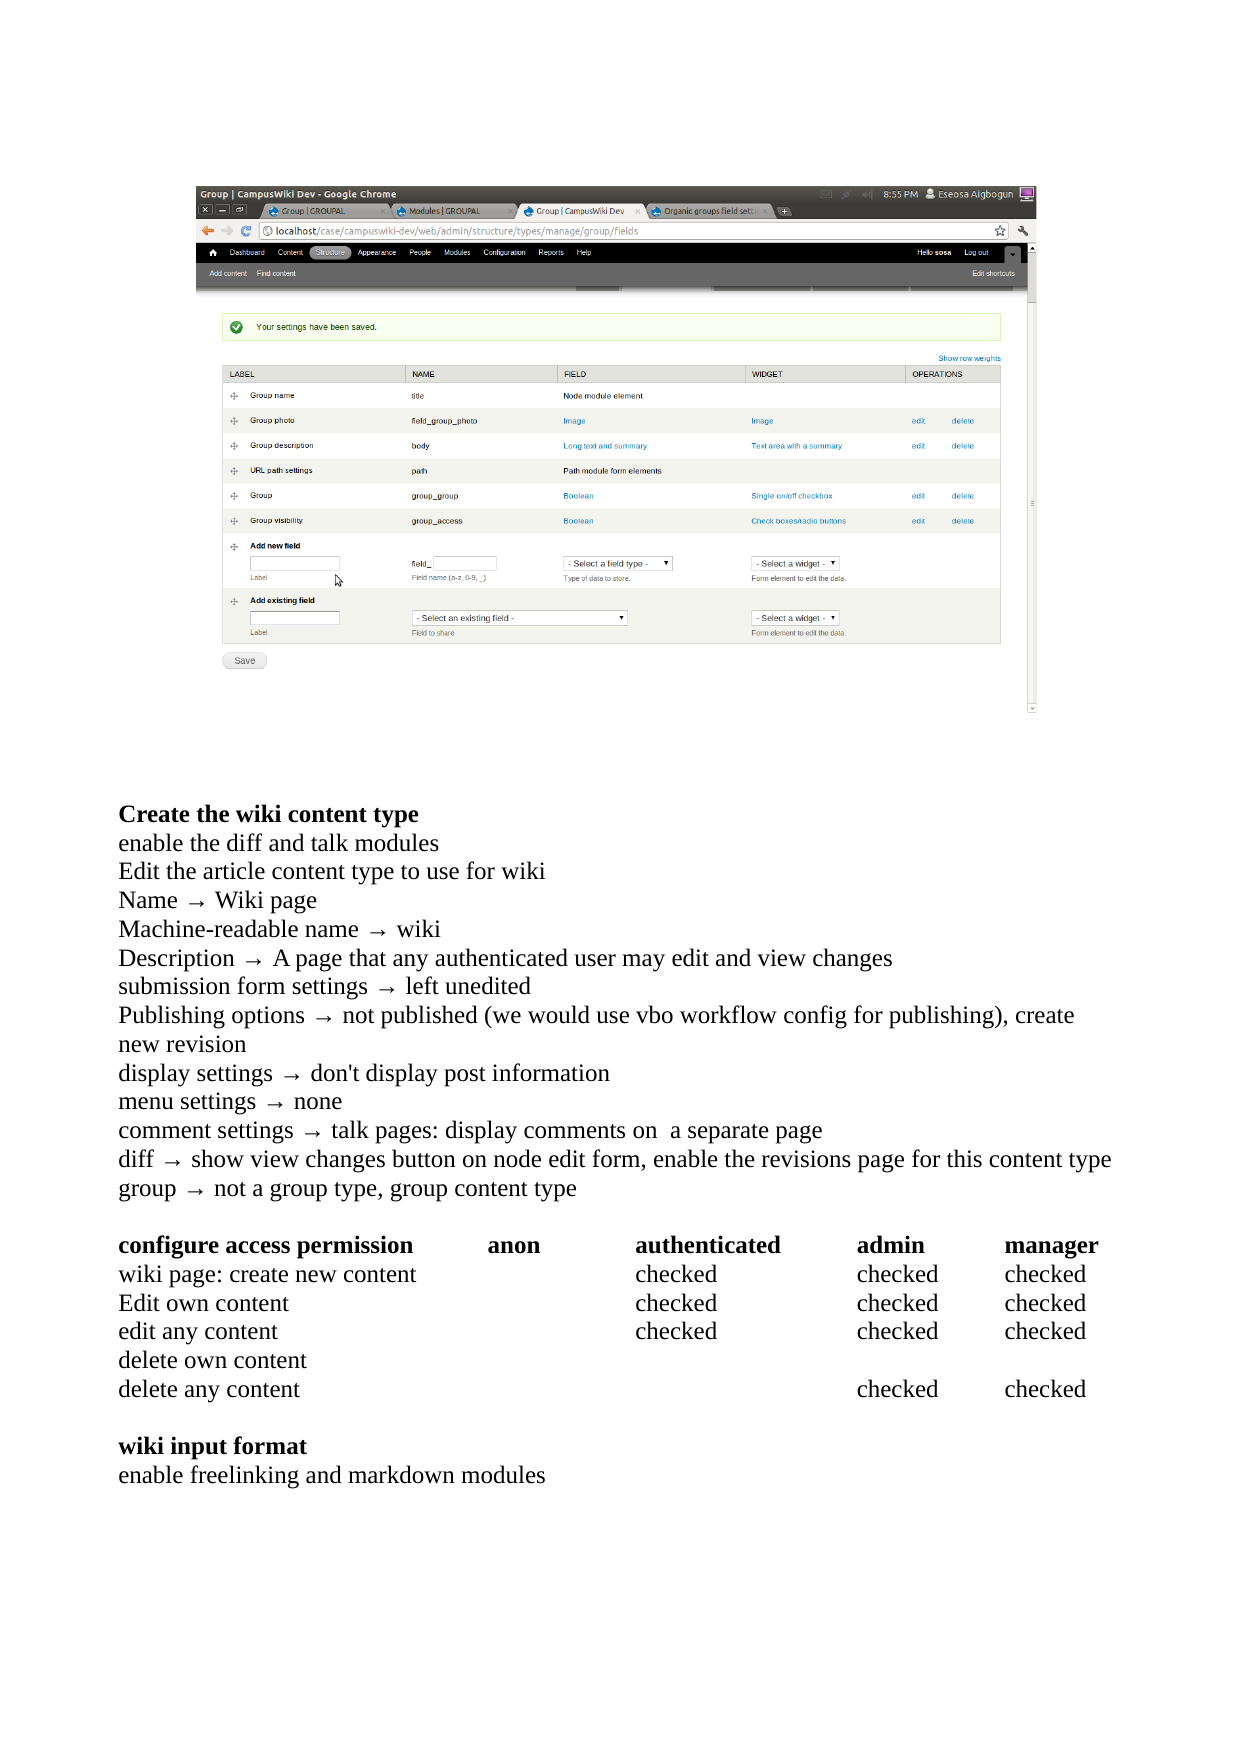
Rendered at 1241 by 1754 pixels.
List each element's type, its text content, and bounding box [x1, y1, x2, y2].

text Description → A page that any authenticated user may edit and view changes [118, 943, 1122, 971]
text enable the diff and talk modules [118, 828, 1122, 856]
text wiki input format [118, 1431, 1122, 1460]
text enable freelinking and markdown modules [118, 1460, 1122, 1489]
text menu settings → none [118, 1086, 1122, 1115]
text display settings → don't display post information [118, 1058, 1122, 1086]
text Machine-readable name → wiki [118, 914, 1122, 943]
text group → not a group type, group content type [118, 1173, 1122, 1201]
text Publishing options → not published (we would use vbo workflow config for publishing), create new revision [118, 1000, 1122, 1058]
text edit any content checked checked checked [118, 1316, 1122, 1345]
text delete own content [118, 1345, 1122, 1374]
text Edit own content checked checked checked [118, 1288, 1122, 1316]
text Create the wiki content type [118, 799, 1122, 828]
text delete any content checked checked [118, 1374, 1122, 1403]
text comment settings → talk pages: display comments on a separate page [118, 1115, 1122, 1144]
picture [196, 186, 1037, 713]
text configure access permission anon authenticated admin manager [118, 1230, 1122, 1259]
text Edit the article content type to use for wiki [118, 856, 1122, 885]
text diff → show view changes button on node edit form, enable the revisions page for this content type [118, 1144, 1122, 1173]
text wiki page: create new content checked checked checked [118, 1259, 1122, 1288]
text Name → Wiki page [118, 885, 1122, 914]
text submission form settings → left unedited [118, 971, 1122, 1000]
